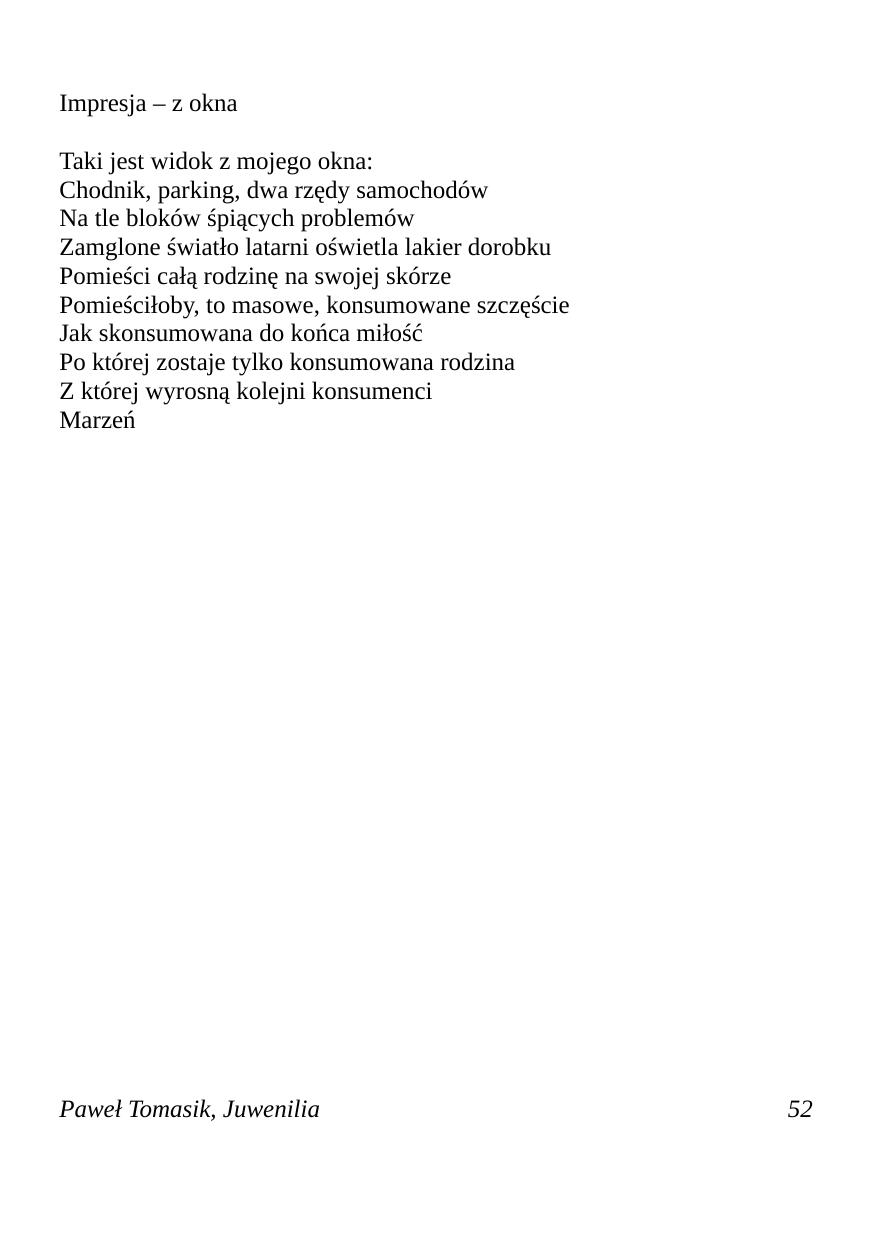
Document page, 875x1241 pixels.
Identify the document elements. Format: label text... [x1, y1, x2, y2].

text Zamglone światło latarni oświetla lakier dorobku [59, 232, 815, 261]
text Jak skonsumowana do końca miłość [59, 318, 815, 347]
text Chodnik, parking, dwa rzędy samochodów [59, 175, 815, 203]
text Pomieściłoby, to masowe, konsumowane szczęście [59, 290, 815, 318]
text Po której zostaje tylko konsumowana rodzina [59, 347, 815, 376]
text Taki jest widok z mojego okna: [59, 146, 815, 175]
text Na tle bloków śpiących problemów [59, 203, 815, 232]
text Pomieści całą rodzinę na swojej skórze [59, 261, 815, 290]
text Z której wyrosną kolejni konsumenci [59, 376, 815, 405]
text Marzeń [59, 405, 815, 433]
text Impresja – z okna [59, 88, 815, 117]
